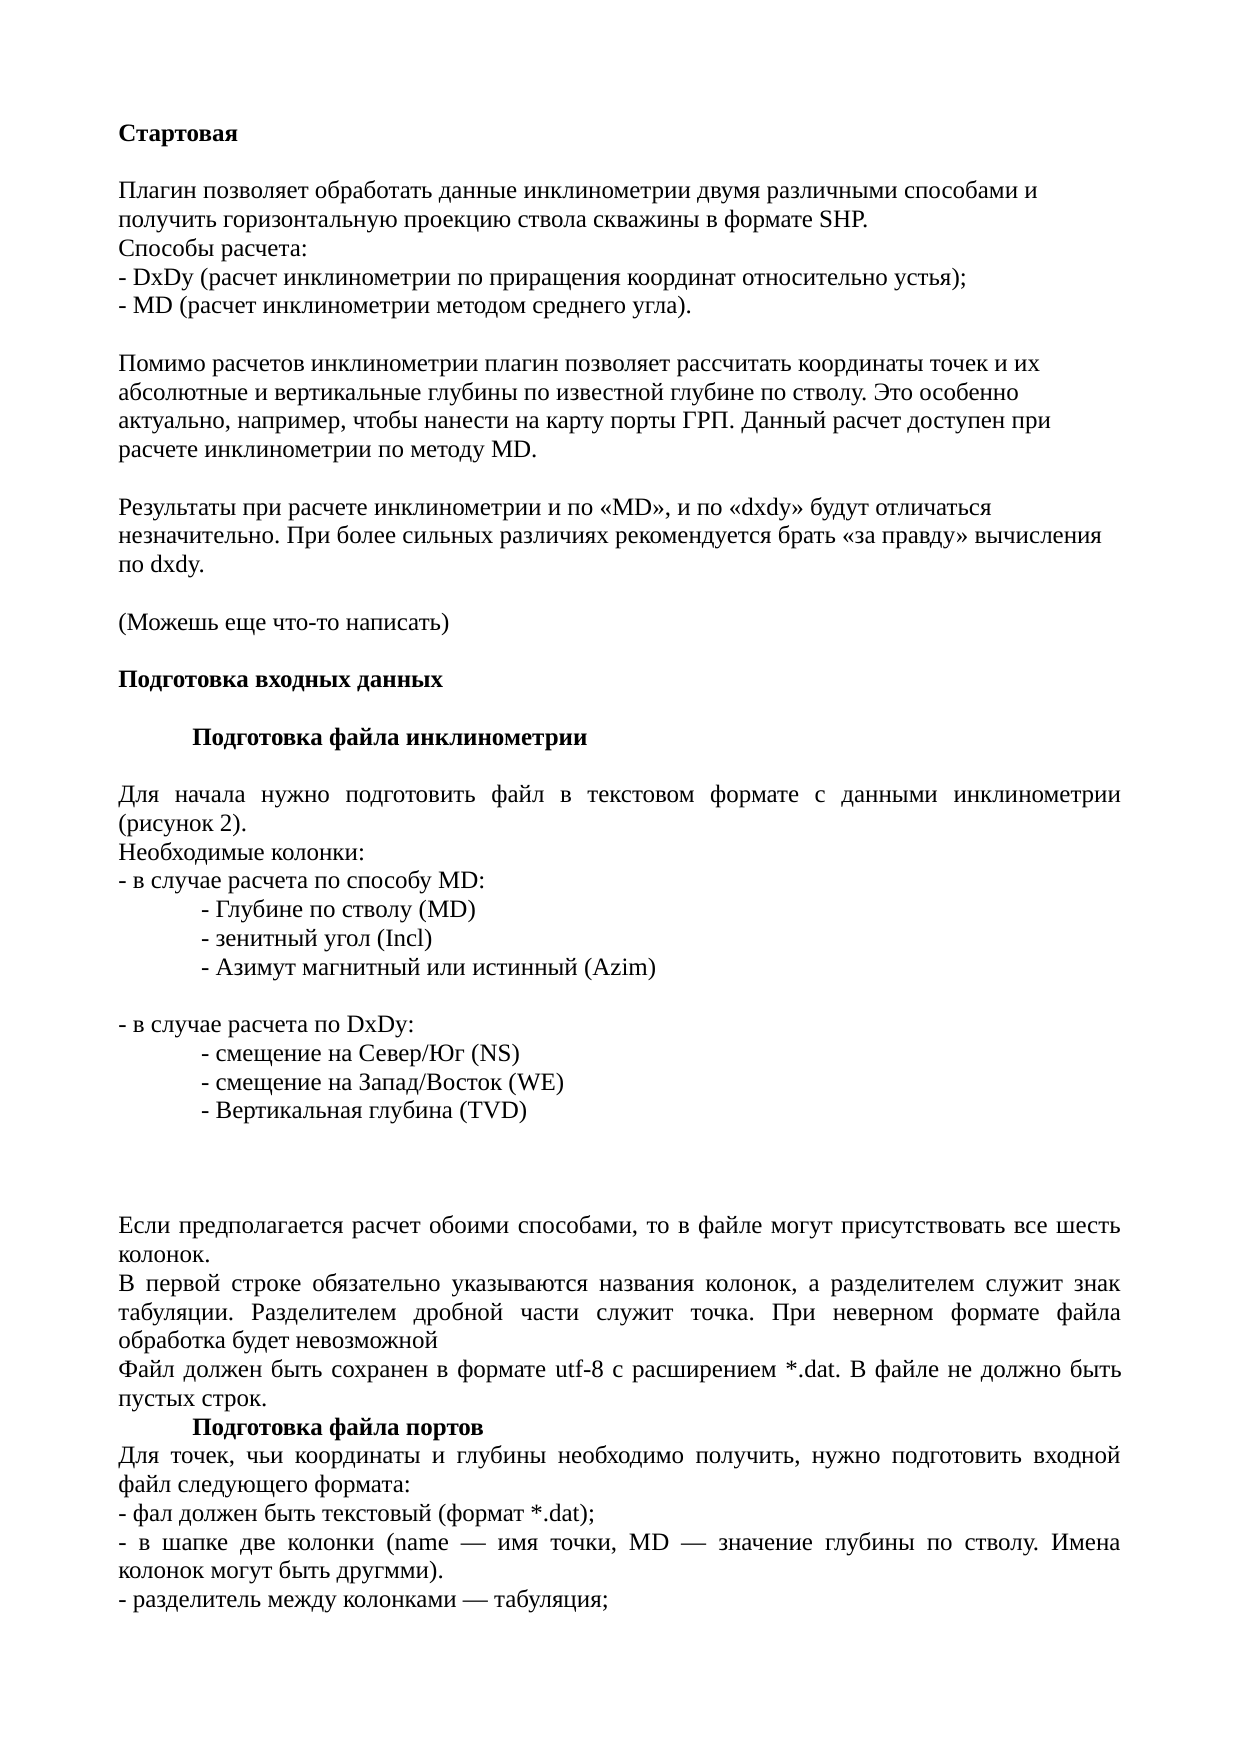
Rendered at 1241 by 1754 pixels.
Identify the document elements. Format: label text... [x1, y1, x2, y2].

text В первой строке обязательно указываются названия колонок, а разделителем служит знак табуляции. Разделителем дробной части служит точка. При неверном формате файла обработка будет невозможной [118, 1268, 1122, 1354]
text Помимо расчетов инклинометрии плагин позволяет рассчитать координаты точек и их абсолютные и вертикальные глубины по известной глубине по стволу. Это особенно актуально, например, чтобы нанести на карту порты ГРП. Данный расчет доступен при расчете инклинометрии по методу MD. [118, 348, 1122, 463]
text Необходимые колонки: [118, 837, 1122, 866]
text - в шапке две колонки (name — имя точки, MD — значение глубины по стволу. Имена колонок могут быть другмми). [118, 1527, 1122, 1584]
text Файл должен быть сохранен в формате utf-8 с расширением *.dat. В файле не должно быть пустых строк. [118, 1354, 1122, 1412]
text Если предполагается расчет обоими способами, то в файле могут присутствовать все шесть колонок. [118, 1211, 1122, 1268]
text Результаты при расчете инклинометрии и по «MD», и по «dxdy» будут отличаться незначительно. При более сильных различиях рекомендуется брать «за правду» вычисления по dxdy. [118, 492, 1122, 578]
text - смещение на Север/Юг (NS) [118, 1038, 1122, 1067]
text - разделитель между колонками — табуляция; [118, 1584, 1122, 1613]
text - фал должен быть текстовый (формат *.dat); [118, 1498, 1122, 1527]
text - смещение на Запад/Восток (WE) [118, 1067, 1122, 1096]
text Способы расчета: [118, 233, 1122, 262]
text - в случае расчета по способу MD: [118, 866, 1122, 894]
text Для точек, чьи координаты и глубины необходимо получить, нужно подготовить входной файл следующего формата: [118, 1441, 1122, 1498]
text - DxDy (расчет инклинометрии по приращения координат относительно устья); [118, 262, 1122, 291]
text - в случае расчета по DxDy: [118, 1009, 1122, 1038]
text - Азимут магнитный или истинный (Azim) [118, 952, 1122, 981]
text - Вертикальная глубина (TVD) [118, 1096, 1122, 1124]
text - MD (расчет инклинометрии методом среднего угла). [118, 291, 1122, 319]
text - зенитный угол (Incl) [118, 923, 1122, 952]
text Для начала нужно подготовить файл в текстовом формате с данными инклинометрии (рисунок 2). [118, 779, 1122, 837]
text Подготовка файла портов [118, 1412, 1122, 1441]
text Подготовка файла инклинометрии [118, 722, 1122, 751]
text Плагин позволяет обработать данные инклинометрии двумя различными способами и получить горизонтальную проекцию ствола скважины в формате SHP. [118, 176, 1122, 233]
text - Глубине по стволу (MD) [118, 894, 1122, 923]
text Стартовая [118, 118, 1122, 147]
text Подготовка входных данных [118, 664, 1122, 693]
text (Можешь еще что-то написать) [118, 607, 1122, 636]
